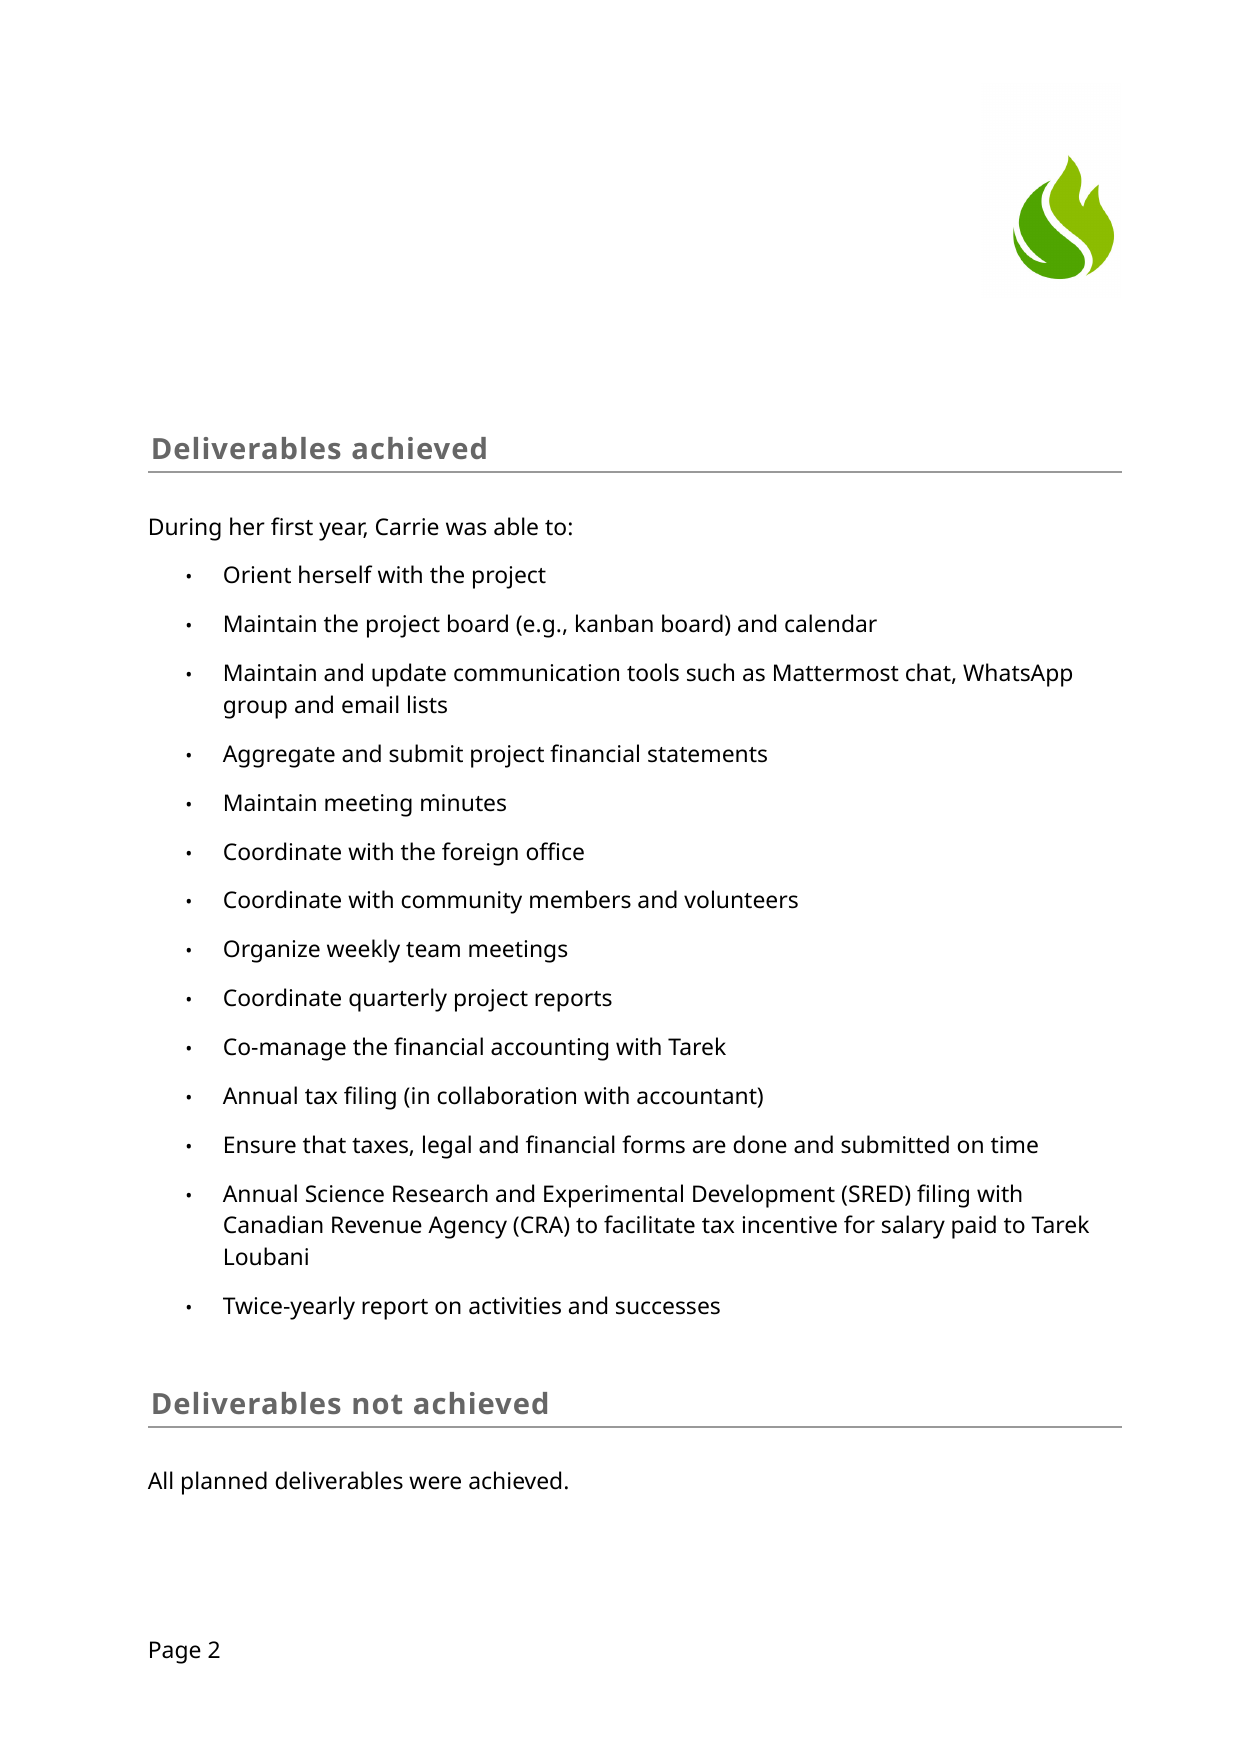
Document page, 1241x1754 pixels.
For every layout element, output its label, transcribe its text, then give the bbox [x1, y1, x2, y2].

list Ensure that taxes, legal and financial forms are done and submitted on time [185, 1129, 1122, 1161]
list Coordinate with community members and volunteers [185, 884, 1122, 916]
list Maintain the project board (e.g., kanban board) and calendar [185, 608, 1122, 640]
list Coordinate with the foreign office [185, 836, 1122, 867]
list Aggregate and submit project financial statements [185, 738, 1122, 769]
list Maintain and update communication tools such as Mattermost chat, WhatsApp group and email lists [185, 657, 1122, 720]
text All planned deliverables were achieved. [148, 1465, 1122, 1496]
list Annual tax filing (in collaboration with accountant) [185, 1080, 1122, 1112]
list Annual Science Research and Experimental Development (SRED) filing with Canadian Revenue Agency (CRA) to facilitate tax incentive for salary paid to Tarek Loubani [185, 1178, 1122, 1272]
list Maintain meeting minutes [185, 787, 1122, 818]
list Coordinate quarterly project reports [185, 982, 1122, 1014]
list Twice-yearly report on activities and successes [185, 1290, 1122, 1321]
subtitle Deliverables achieved [148, 425, 1122, 471]
list Organize weekly team meetings [185, 933, 1122, 965]
text During her first year, Carrie was able to: [148, 511, 1122, 542]
list Co-manage the financial accounting with Tarek [185, 1031, 1122, 1063]
list Orient herself with the project [185, 559, 1122, 591]
picture [981, 83, 1026, 298]
subtitle Deliverables not achieved [148, 1380, 1122, 1426]
